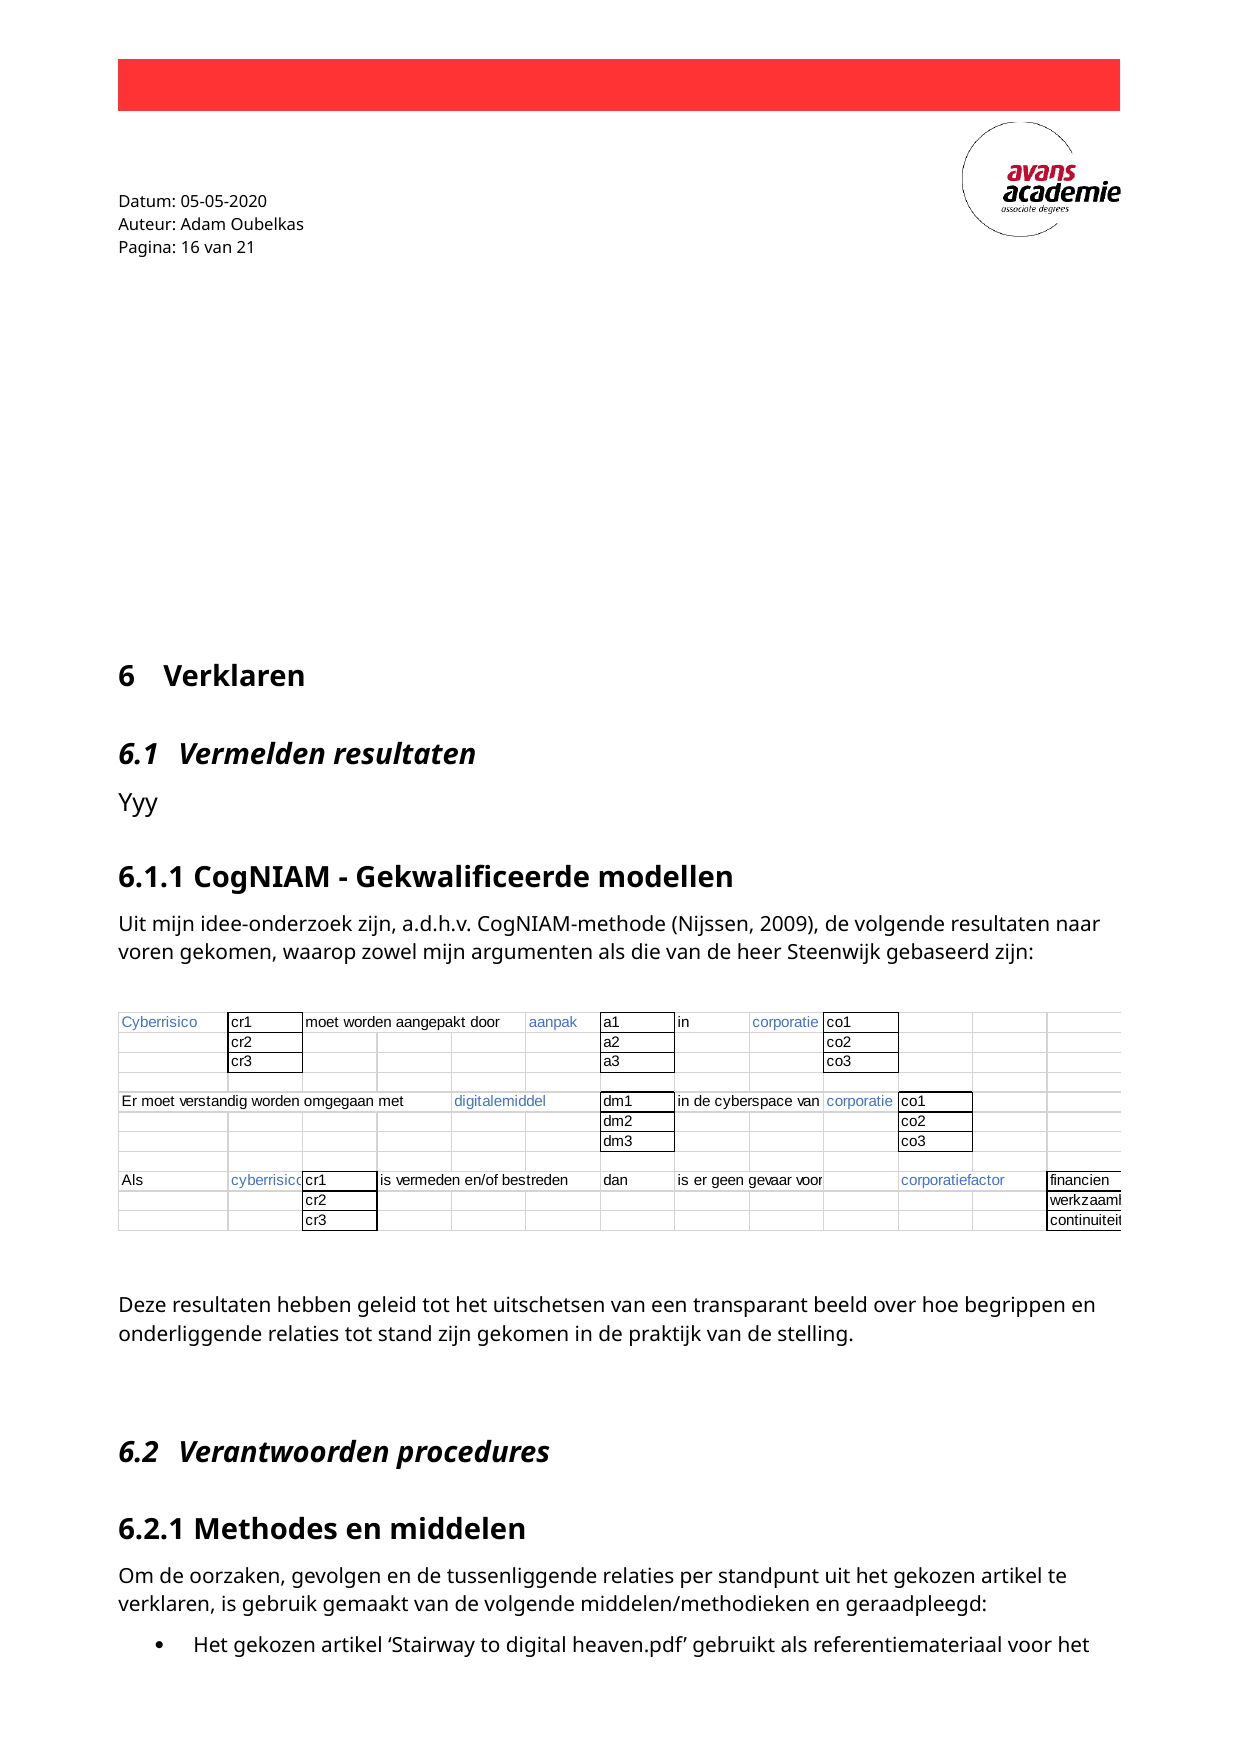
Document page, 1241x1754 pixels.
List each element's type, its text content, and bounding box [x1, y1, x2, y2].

subtitle CogNIAM - Gekwalificeerde modellen [118, 857, 1122, 896]
text Yyy [118, 785, 1122, 819]
text Deze resultaten hebben geleid tot het uitschetsen van een transparant beeld over hoe begrippen en onderliggende relaties tot stand zijn gekomen in de praktijk van de stelling. [118, 1290, 1122, 1347]
subtitle Verantwoorden procedures [118, 1431, 1122, 1471]
subtitle Verklaren [118, 656, 1122, 695]
subtitle Methodes en middelen [118, 1508, 1122, 1548]
list Het gekozen artikel ‘Stairway to digital heaven.pdf’ gebruikt als referentiemateriaal voor het [156, 1630, 1122, 1658]
text Om de oorzaken, gevolgen en de tussenliggende relaties per standpunt uit het gekozen artikel te verklaren, is gebruik gemaakt van de volgende middelen/methodieken en geraadpleegd: [118, 1561, 1122, 1618]
subtitle Vermelden resultaten [118, 733, 1122, 773]
text Uit mijn idee-onderzoek zijn, a.d.h.v. CogNIAM-methode (Nijssen, 2009), de volgende resultaten naar voren gekomen, waarop zowel mijn argumenten als die van de heer Steenwijk gebaseerd zijn: [118, 909, 1122, 1000]
